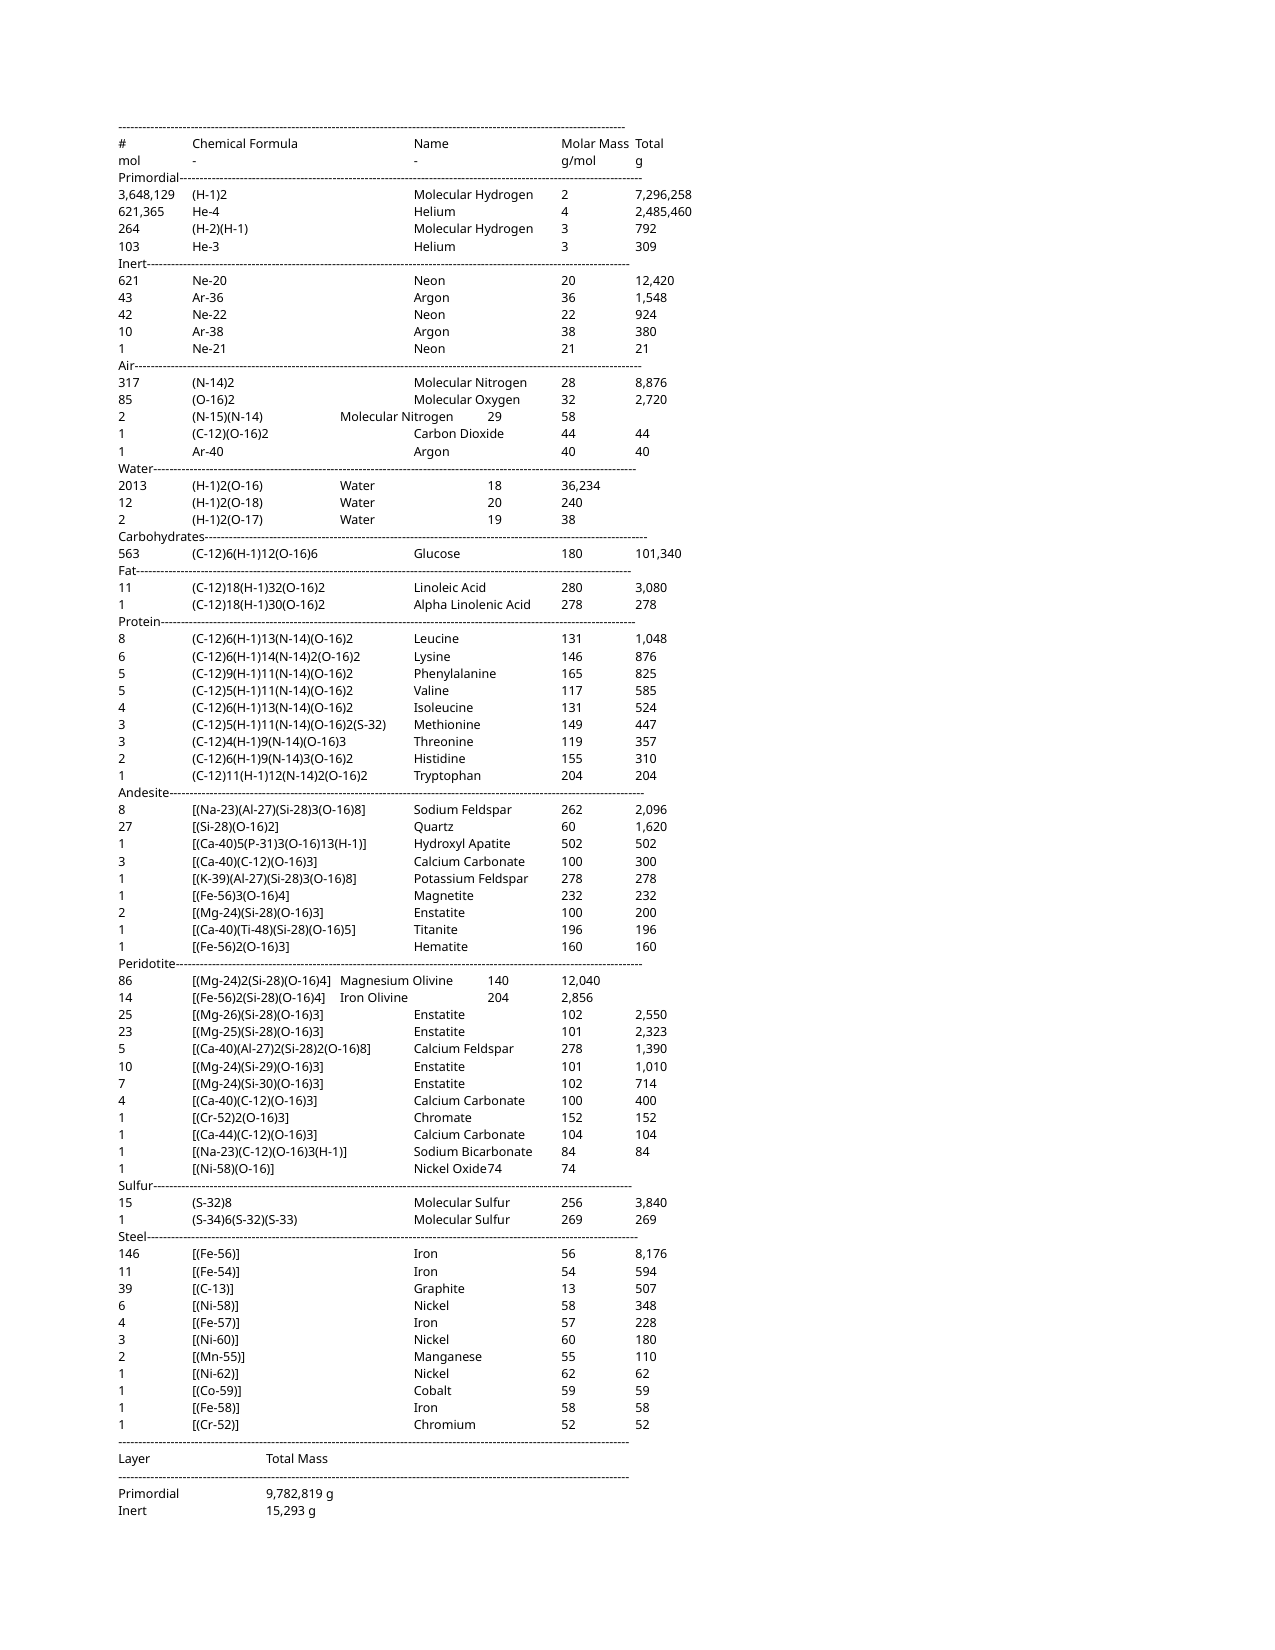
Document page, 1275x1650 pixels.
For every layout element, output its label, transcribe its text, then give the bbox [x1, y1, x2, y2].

text 2013 (H-1)2(O-16) Water 18 36,234 [118, 477, 1157, 494]
text Air------------------------------------------------------------------------------------------------------------------------------ [118, 357, 1157, 374]
text Protein---------------------------------------------------------------------------------------------------------------------- [118, 613, 1157, 631]
text 1 [(Cr-52)2(O-16)3] Chromate 152 152 [118, 1109, 1157, 1126]
text 5 (C-12)5(H-1)11(N-14)(O-16)2 Valine 117 585 [118, 682, 1157, 699]
text 1 (S-34)6(S-32)(S-33) Molecular Sulfur 269 269 [118, 1211, 1157, 1228]
text 2 [(Mn-55)] Manganese 55 110 [118, 1348, 1157, 1365]
text 8 (C-12)6(H-1)13(N-14)(O-16)2 Leucine 131 1,048 [118, 631, 1157, 648]
text Andesite---------------------------------------------------------------------------------------------------------------------- [118, 784, 1157, 801]
text 1 [(Ca-40)5(P-31)3(O-16)13(H-1)] Hydroxyl Apatite 502 502 [118, 836, 1157, 853]
text mol - - g/mol g [118, 152, 1157, 169]
text 1 [(Fe-58)] Iron 58 58 [118, 1399, 1157, 1416]
text 11 [(Fe-54)] Iron 54 594 [118, 1263, 1157, 1280]
text 1 (C-12)18(H-1)30(O-16)2 Alpha Linolenic Acid 278 278 [118, 596, 1157, 613]
text # Chemical Formula Name Molar Mass Total [118, 135, 1157, 152]
text Sulfur----------------------------------------------------------------------------------------------------------------------- [118, 1177, 1157, 1194]
text 2 (N-15)(N-14) Molecular Nitrogen 29 58 [118, 408, 1157, 426]
text Peridotite-------------------------------------------------------------------------------------------------------------------- [118, 955, 1157, 972]
text 3 (C-12)5(H-1)11(N-14)(O-16)2(S-32) Methionine 149 447 [118, 716, 1157, 733]
text 6 (C-12)6(H-1)14(N-14)2(O-16)2 Lysine 146 876 [118, 648, 1157, 665]
text 85 (O-16)2 Molecular Oxygen 32 2,720 [118, 391, 1157, 408]
text ------------------------------------------------------------------------------------------------------------------------------- [118, 1468, 1157, 1485]
text 5 [(Ca-40)(Al-27)2(Si-28)2(O-16)8] Calcium Feldspar 278 1,390 [118, 1041, 1157, 1058]
text 1 [(Fe-56)3(O-16)4] Magnetite 232 232 [118, 887, 1157, 904]
text 1 Ar-40 Argon 40 40 [118, 443, 1157, 460]
text 1 [(Cr-52)] Chromium 52 52 [118, 1416, 1157, 1433]
text 14 [(Fe-56)2(Si-28)(O-16)4] Iron Olivine 204 2,856 [118, 989, 1157, 1006]
text Primordial------------------------------------------------------------------------------------------------------------------- [118, 169, 1157, 186]
text 1 (C-12)(O-16)2 Carbon Dioxide 44 44 [118, 426, 1157, 443]
text Steel-------------------------------------------------------------------------------------------------------------------------- [118, 1228, 1157, 1246]
text 1 Ne-21 Neon 21 21 [118, 340, 1157, 357]
text 1 [(Ni-58)(O-16)] Nickel Oxide 74 74 [118, 1160, 1157, 1177]
text 2 [(Mg-24)(Si-28)(O-16)3] Enstatite 100 200 [118, 904, 1157, 921]
text ------------------------------------------------------------------------------------------------------------------------------- [118, 1433, 1157, 1451]
text 1 [(Ca-44)(C-12)(O-16)3] Calcium Carbonate 104 104 [118, 1126, 1157, 1143]
text 43 Ar-36 Argon 36 1,548 [118, 289, 1157, 306]
text 12 (H-1)2(O-18) Water 20 240 [118, 494, 1157, 511]
text 4 (C-12)6(H-1)13(N-14)(O-16)2 Isoleucine 131 524 [118, 699, 1157, 716]
text 15 (S-32)8 Molecular Sulfur 256 3,840 [118, 1194, 1157, 1211]
text 1 [(K-39)(Al-27)(Si-28)3(O-16)8] Potassium Feldspar 278 278 [118, 870, 1157, 887]
text Layer Total Mass [118, 1451, 1157, 1468]
text 2 (H-1)2(O-17) Water 19 38 [118, 511, 1157, 528]
text Inert------------------------------------------------------------------------------------------------------------------------ [118, 255, 1157, 272]
text 3 [(Ca-40)(C-12)(O-16)3] Calcium Carbonate 100 300 [118, 853, 1157, 870]
text 10 Ar-38 Argon 38 380 [118, 323, 1157, 340]
text 23 [(Mg-25)(Si-28)(O-16)3] Enstatite 101 2,323 [118, 1023, 1157, 1041]
text 3 (C-12)4(H-1)9(N-14)(O-16)3 Threonine 119 357 [118, 733, 1157, 750]
text 103 He-3 Helium 3 309 [118, 238, 1157, 255]
text 4 [(Ca-40)(C-12)(O-16)3] Calcium Carbonate 100 400 [118, 1092, 1157, 1109]
text 1 [(Fe-56)2(O-16)3] Hematite 160 160 [118, 938, 1157, 955]
text 25 [(Mg-26)(Si-28)(O-16)3] Enstatite 102 2,550 [118, 1006, 1157, 1023]
text Primordial 9,782,819 g [118, 1485, 1157, 1502]
text 317 (N-14)2 Molecular Nitrogen 28 8,876 [118, 374, 1157, 391]
text 563 (C-12)6(H-1)12(O-16)6 Glucose 180 101,340 [118, 545, 1157, 562]
text 3 [(Ni-60)] Nickel 60 180 [118, 1331, 1157, 1348]
text 621,365 He-4 Helium 4 2,485,460 [118, 203, 1157, 221]
text 1 [(Co-59)] Cobalt 59 59 [118, 1382, 1157, 1399]
text 1 [(Ni-62)] Nickel 62 62 [118, 1365, 1157, 1382]
text Water------------------------------------------------------------------------------------------------------------------------ [118, 460, 1157, 477]
text ------------------------------------------------------------------------------------------------------------------------------ [118, 118, 1157, 135]
text 86 [(Mg-24)2(Si-28)(O-16)4] Magnesium Olivine 140 12,040 [118, 972, 1157, 989]
text 42 Ne-22 Neon 22 924 [118, 306, 1157, 323]
text Carbohydrates-------------------------------------------------------------------------------------------------------------- [118, 528, 1157, 545]
text 10 [(Mg-24)(Si-29)(O-16)3] Enstatite 101 1,010 [118, 1058, 1157, 1075]
text 1 [(Ca-40)(Ti-48)(Si-28)(O-16)5] Titanite 196 196 [118, 921, 1157, 938]
text 146 [(Fe-56)] Iron 56 8,176 [118, 1246, 1157, 1263]
text 3,648,129 (H-1)2 Molecular Hydrogen 2 7,296,258 [118, 186, 1157, 203]
text Fat--------------------------------------------------------------------------------------------------------------------------- [118, 562, 1157, 579]
text 264 (H-2)(H-1) Molecular Hydrogen 3 792 [118, 221, 1157, 238]
text 11 (C-12)18(H-1)32(O-16)2 Linoleic Acid 280 3,080 [118, 579, 1157, 596]
text 621 Ne-20 Neon 20 12,420 [118, 272, 1157, 289]
text 4 [(Fe-57)] Iron 57 228 [118, 1314, 1157, 1331]
text 39 [(C-13)] Graphite 13 507 [118, 1280, 1157, 1297]
text Inert 15,293 g [118, 1502, 1157, 1519]
text 27 [(Si-28)(O-16)2] Quartz 60 1,620 [118, 818, 1157, 836]
text 2 (C-12)6(H-1)9(N-14)3(O-16)2 Histidine 155 310 [118, 750, 1157, 767]
text 1 [(Na-23)(C-12)(O-16)3(H-1)] Sodium Bicarbonate 84 84 [118, 1143, 1157, 1160]
text 8 [(Na-23)(Al-27)(Si-28)3(O-16)8] Sodium Feldspar 262 2,096 [118, 801, 1157, 818]
text 7 [(Mg-24)(Si-30)(O-16)3] Enstatite 102 714 [118, 1075, 1157, 1092]
text 5 (C-12)9(H-1)11(N-14)(O-16)2 Phenylalanine 165 825 [118, 665, 1157, 682]
text 6 [(Ni-58)] Nickel 58 348 [118, 1297, 1157, 1314]
text 1 (C-12)11(H-1)12(N-14)2(O-16)2 Tryptophan 204 204 [118, 767, 1157, 784]
